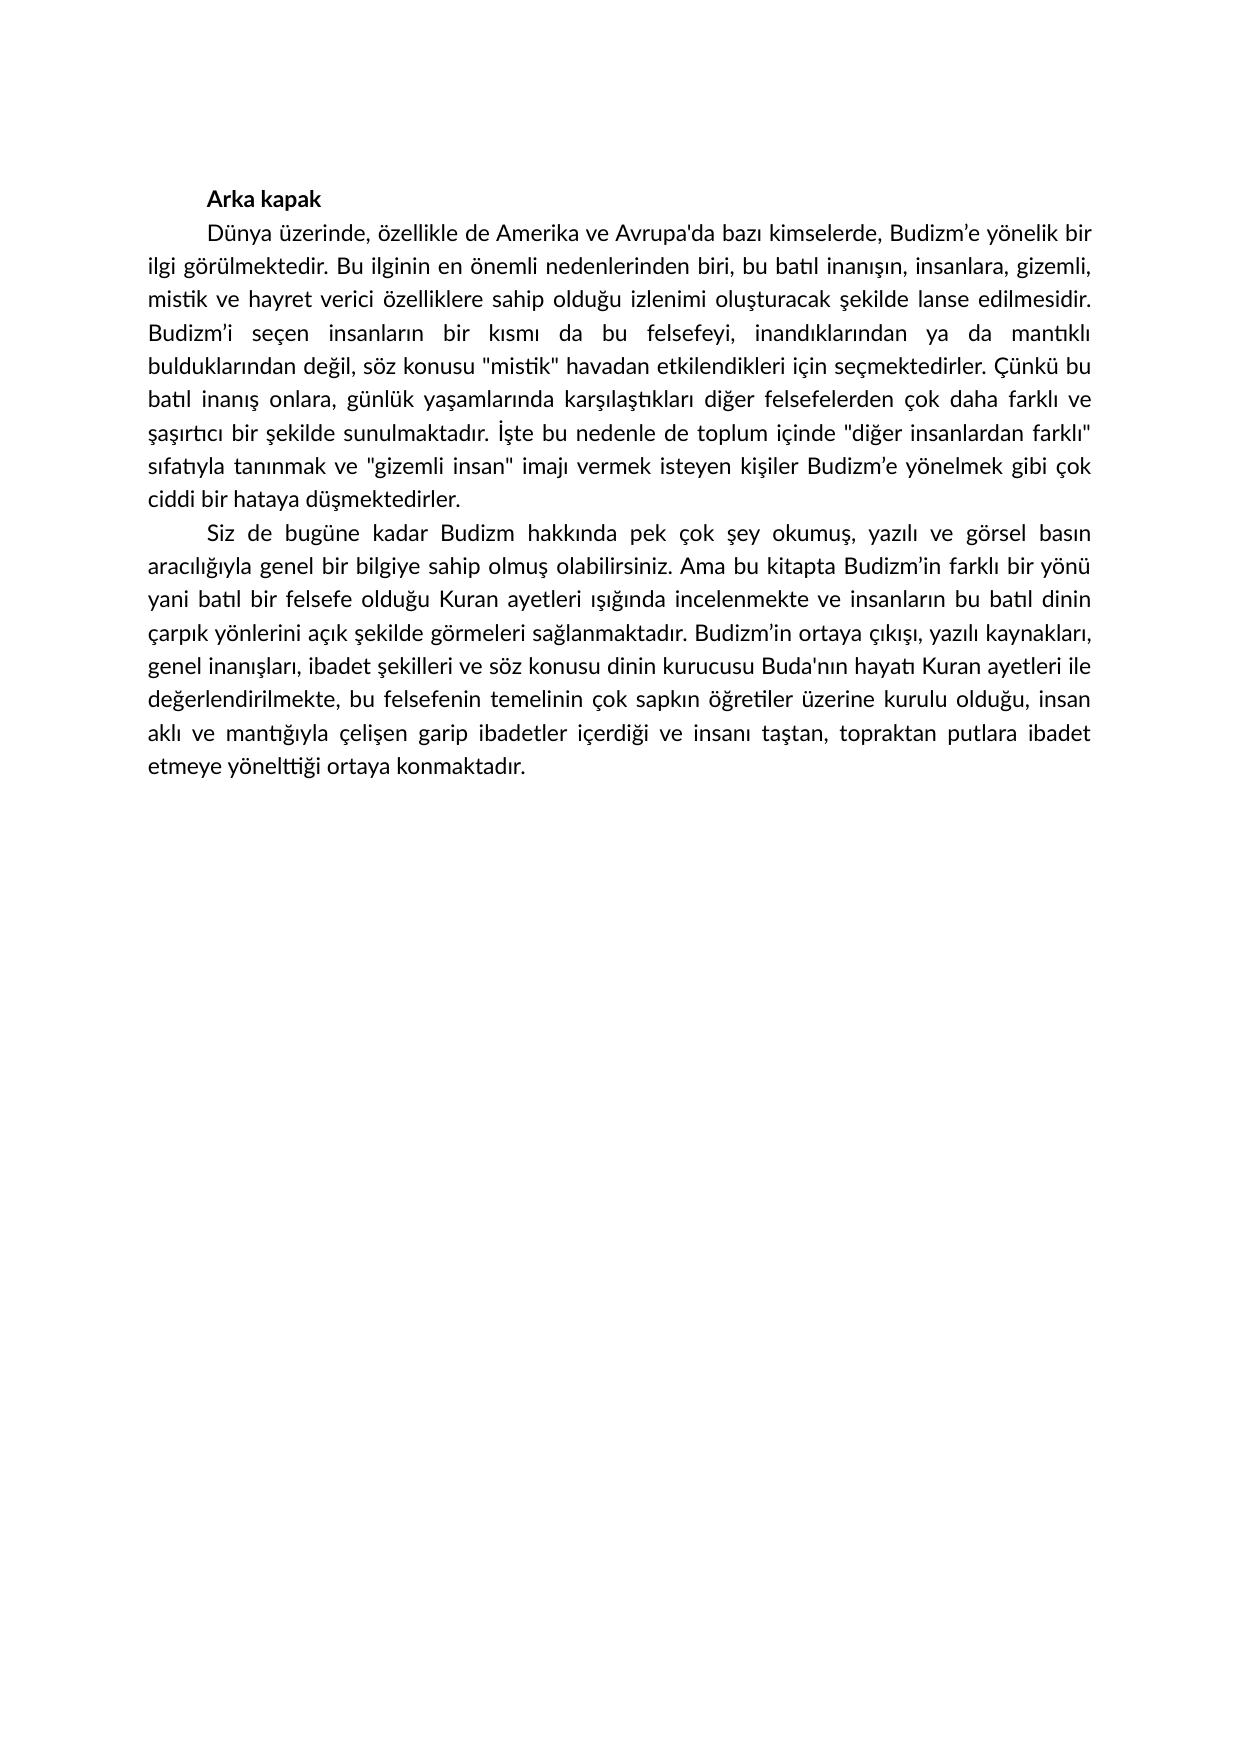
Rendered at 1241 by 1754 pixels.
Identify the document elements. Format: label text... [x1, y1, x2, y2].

text Arka kapak [148, 181, 1093, 214]
text Dünya üzerinde, özellikle de Amerika ve Avrupa'da bazı kimselerde, Budizm’e yönelik bir ilgi görülmektedir. Bu ilginin en önemli nedenlerinden biri, bu batıl inanışın, insanlara, gizemli, mistik ve hayret verici özelliklere sahip olduğu izlenimi oluşturacak şekilde lanse edilmesidir. Budizm’i seçen insanların bir kısmı da bu felsefeyi, inandıklarından ya da mantıklı bulduklarından değil, söz konusu "mistik" havadan etkilendikleri için seçmektedirler. Çünkü bu batıl inanış onlara, günlük yaşamlarında karşılaştıkları diğer felsefelerden çok daha farklı ve şaşırtıcı bir şekilde sunulmaktadır. İşte bu nedenle de toplum içinde "diğer insanlardan farklı" sıfatıyla tanınmak ve "gizemli insan" imajı vermek isteyen kişiler Budizm’e yönelmek gibi çok ciddi bir hataya düşmektedirler. [148, 214, 1093, 514]
text Siz de bugüne kadar Budizm hakkında pek çok şey okumuş, yazılı ve görsel basın aracılığıyla genel bir bilgiye sahip olmuş olabilirsiniz. Ama bu kitapta Budizm’in farklı bir yönü yani batıl bir felsefe olduğu Kuran ayetleri ışığında incelenmekte ve insanların bu batıl dinin çarpık yönlerini açık şekilde görmeleri sağlanmaktadır. Budizm’in ortaya çıkışı, yazılı kaynakları, genel inanışları, ibadet şekilleri ve söz konusu dinin kurucusu Buda'nın hayatı Kuran ayetleri ile değerlendirilmekte, bu felsefenin temelinin çok sapkın öğretiler üzerine kurulu olduğu, insan aklı ve mantığıyla çelişen garip ibadetler içerdiği ve insanı taştan, topraktan putlara ibadet etmeye yönelttiği ortaya konmaktadır. [148, 514, 1093, 781]
